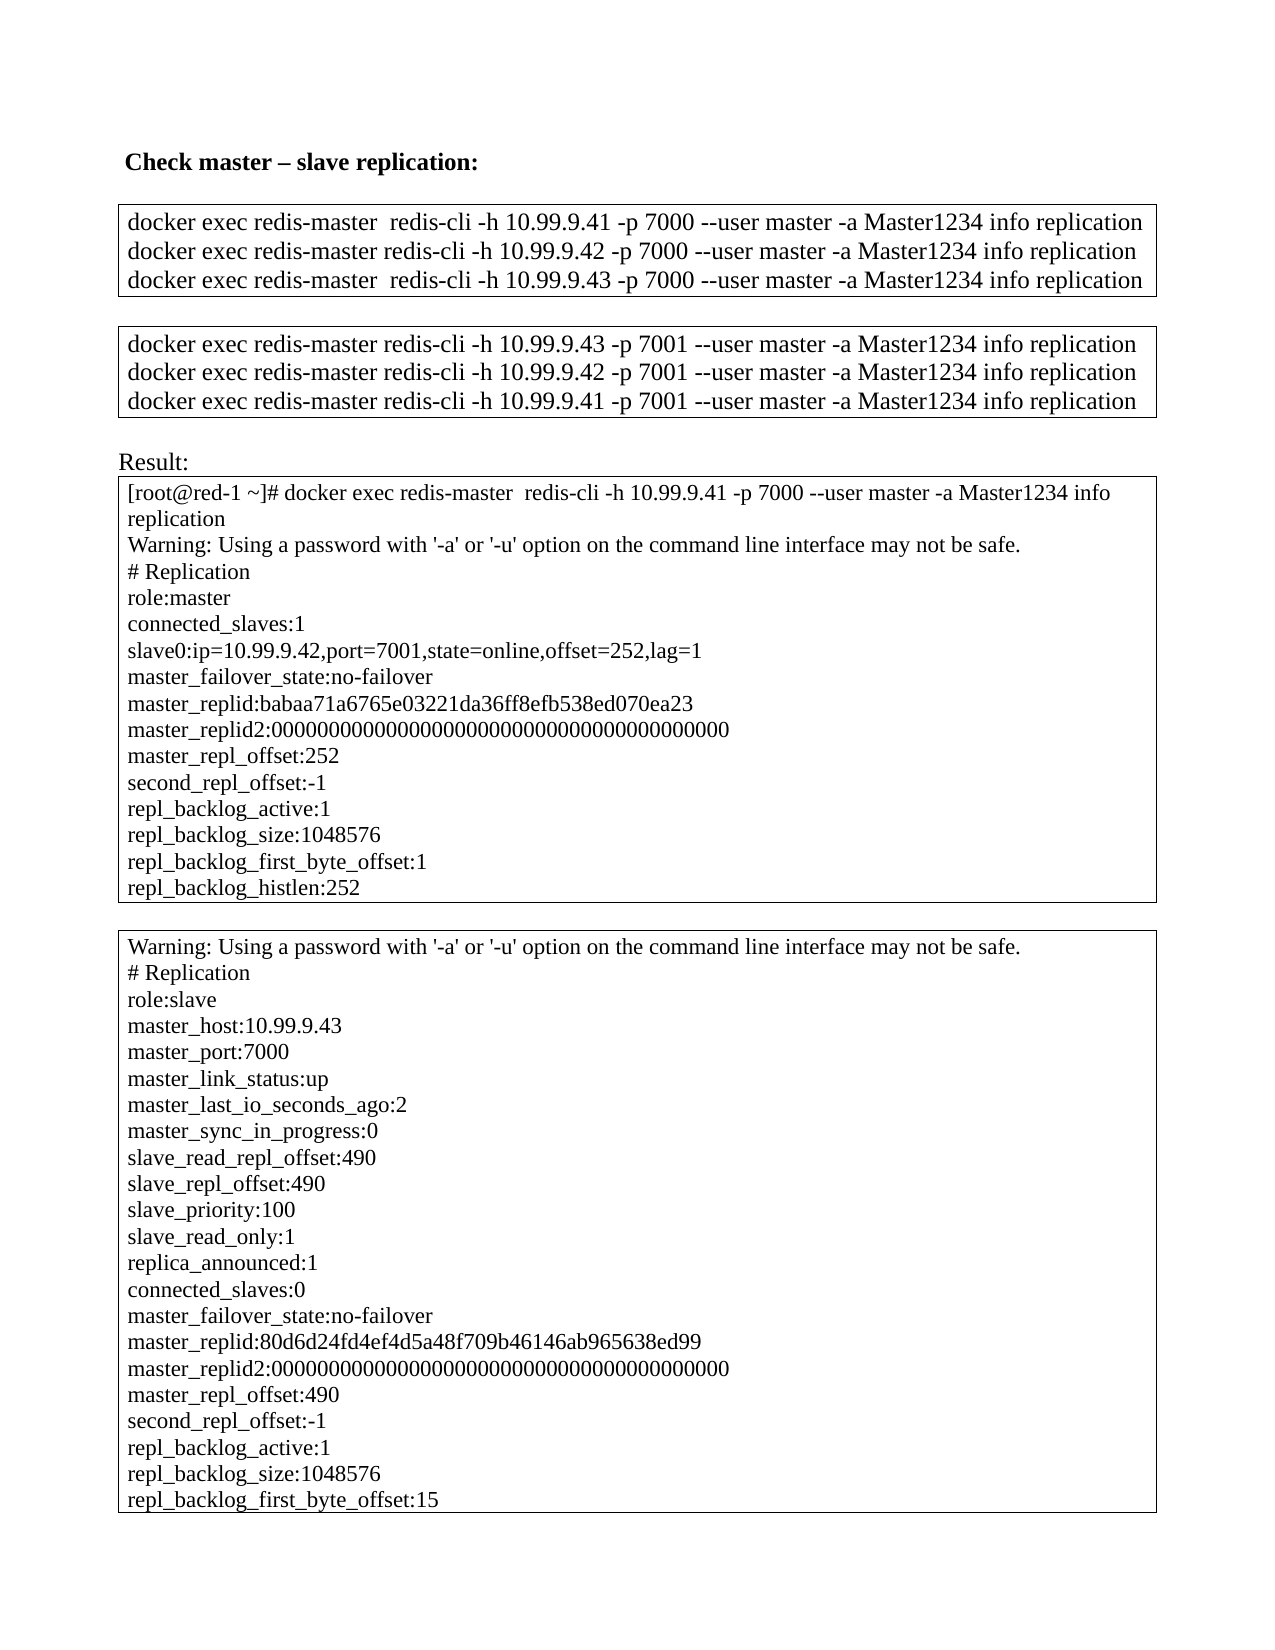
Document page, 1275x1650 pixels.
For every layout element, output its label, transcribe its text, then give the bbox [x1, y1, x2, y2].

text connected_slaves:0 [119, 1272, 1156, 1299]
text slave_read_only:1 [119, 1220, 1156, 1246]
text replica_announced:1 [119, 1246, 1156, 1272]
text master_failover_state:no-failover [119, 660, 1156, 686]
text master_port:7000 [119, 1035, 1156, 1062]
text master_repl_offset:252 [119, 739, 1156, 766]
text master_link_status:up [119, 1062, 1156, 1088]
text master_last_io_seconds_ago:2 [119, 1088, 1156, 1114]
text Check master – slave replication: [118, 147, 1157, 176]
text repl_backlog_first_byte_offset:1 [119, 844, 1156, 871]
text docker exec redis-master redis-cli -h 10.99.9.43 -p 7000 --user master -a Master1234 info replication [119, 262, 1156, 296]
text docker exec redis-master redis-cli -h 10.99.9.42 -p 7001 --user master -a Master1234 info replication [119, 354, 1156, 383]
text repl_backlog_active:1 [119, 792, 1156, 818]
text connected_slaves:1 [119, 607, 1156, 634]
text repl_backlog_size:1048576 [119, 818, 1156, 844]
text docker exec redis-master redis-cli -h 10.99.9.43 -p 7001 --user master -a Master1234 info replication [119, 327, 1156, 354]
text role:master [119, 581, 1156, 607]
text # Replication [119, 956, 1156, 983]
text second_repl_offset:-1 [119, 766, 1156, 792]
text Warning: Using a password with '-a' or '-u' option on the command line interface may not be safe. [119, 931, 1156, 956]
text repl_backlog_histlen:252 [119, 871, 1156, 902]
text master_repl_offset:490 [119, 1378, 1156, 1404]
text master_replid2:0000000000000000000000000000000000000000 [119, 713, 1156, 739]
text [root@red-1 ~]# docker exec redis-master redis-cli -h 10.99.9.41 -p 7000 --user master -a Master1234 info replication [119, 477, 1156, 528]
text repl_backlog_active:1 [119, 1431, 1156, 1457]
text master_replid:babaa71a6765e03221da36ff8efb538ed070ea23 [119, 686, 1156, 713]
text # Replication [119, 555, 1156, 581]
text master_host:10.99.9.43 [119, 1009, 1156, 1035]
text docker exec redis-master redis-cli -h 10.99.9.42 -p 7000 --user master -a Master1234 info replication [119, 233, 1156, 262]
text slave_read_repl_offset:490 [119, 1141, 1156, 1167]
text master_replid2:0000000000000000000000000000000000000000 [119, 1352, 1156, 1378]
text slave0:ip=10.99.9.42,port=7001,state=online,offset=252,lag=1 [119, 634, 1156, 660]
text docker exec redis-master redis-cli -h 10.99.9.41 -p 7001 --user master -a Master1234 info replication [119, 383, 1156, 417]
text docker exec redis-master redis-cli -h 10.99.9.41 -p 7000 --user master -a Master1234 info replication [119, 205, 1156, 233]
text master_sync_in_progress:0 [119, 1114, 1156, 1141]
text repl_backlog_size:1048576 [119, 1457, 1156, 1483]
text slave_repl_offset:490 [119, 1167, 1156, 1193]
text role:slave [119, 983, 1156, 1009]
text master_replid:80d6d24fd4ef4d5a48f709b46146ab965638ed99 [119, 1325, 1156, 1352]
text Result: [118, 447, 1157, 476]
text second_repl_offset:-1 [119, 1404, 1156, 1431]
text slave_priority:100 [119, 1193, 1156, 1220]
text Warning: Using a password with '-a' or '-u' option on the command line interface may not be safe. [119, 528, 1156, 555]
text repl_backlog_first_byte_offset:15 [119, 1483, 1156, 1512]
text master_failover_state:no-failover [119, 1299, 1156, 1325]
